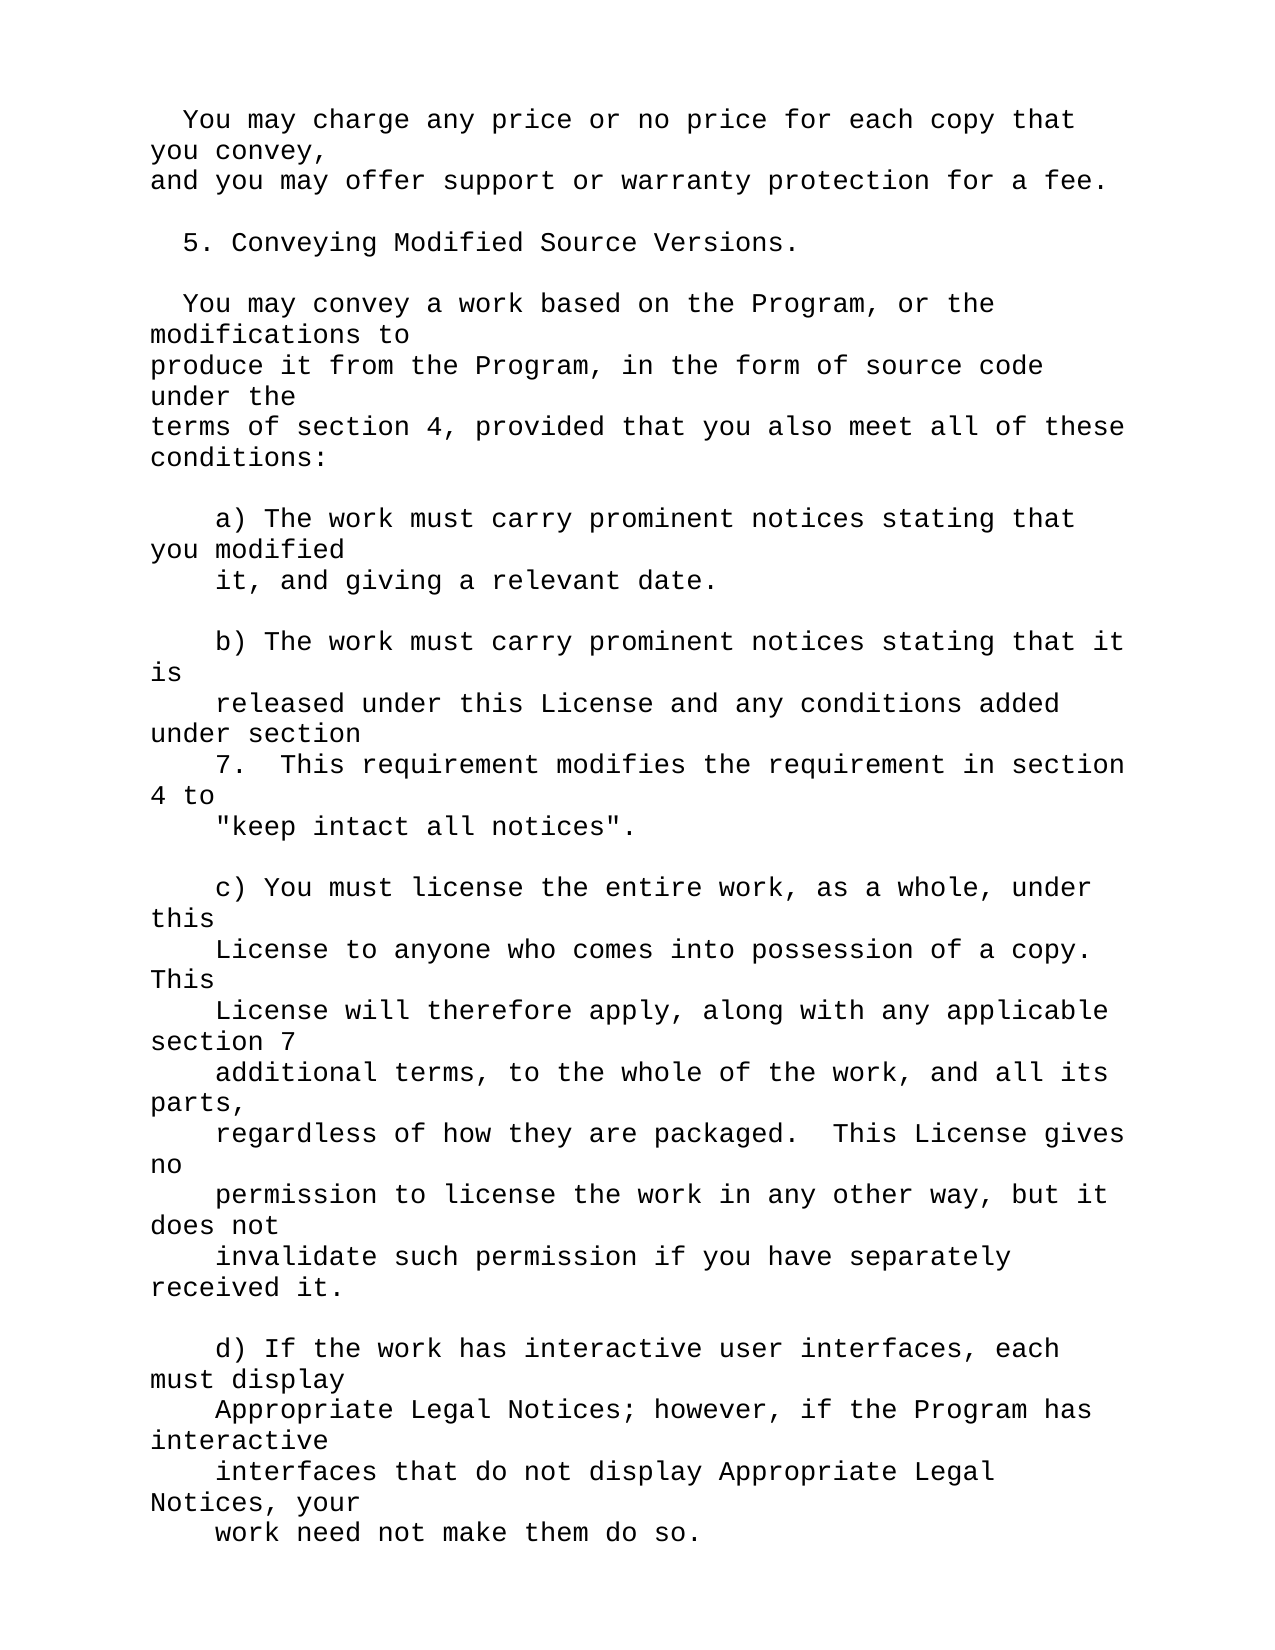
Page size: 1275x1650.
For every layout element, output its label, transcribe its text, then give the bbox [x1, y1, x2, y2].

text regardless of how they are packaged. This License gives no [150, 1120, 1125, 1181]
text permission to license the work in any other way, but it does not [150, 1181, 1125, 1243]
text 5. Conveying Modified Source Versions. [150, 229, 1125, 259]
text terms of section 4, provided that you also meet all of these conditions: [150, 413, 1125, 474]
text and you may offer support or warranty protection for a fee. [150, 167, 1125, 198]
text b) The work must carry prominent notices stating that it is [150, 628, 1125, 689]
text License will therefore apply, along with any applicable section 7 [150, 997, 1125, 1058]
text work need not make them do so. [150, 1519, 1125, 1550]
text You may convey a work based on the Program, or the modifications to [150, 290, 1125, 352]
text interfaces that do not display Appropriate Legal Notices, your [150, 1458, 1125, 1519]
text additional terms, to the whole of the work, and all its parts, [150, 1058, 1125, 1120]
text c) You must license the entire work, as a whole, under this [150, 874, 1125, 935]
text d) If the work has interactive user interfaces, each must display [150, 1335, 1125, 1396]
text invalidate such permission if you have separately received it. [150, 1243, 1125, 1304]
text 7. This requirement modifies the requirement in section 4 to [150, 751, 1125, 812]
text it, and giving a relevant date. [150, 567, 1125, 597]
text "keep intact all notices". [150, 812, 1125, 843]
text produce it from the Program, in the form of source code under the [150, 352, 1125, 413]
text You may charge any price or no price for each copy that you convey, [150, 106, 1125, 167]
text License to anyone who comes into possession of a copy. This [150, 935, 1125, 997]
text released under this License and any conditions added under section [150, 689, 1125, 751]
text Appropriate Legal Notices; however, if the Program has interactive [150, 1396, 1125, 1458]
text a) The work must carry prominent notices stating that you modified [150, 505, 1125, 567]
